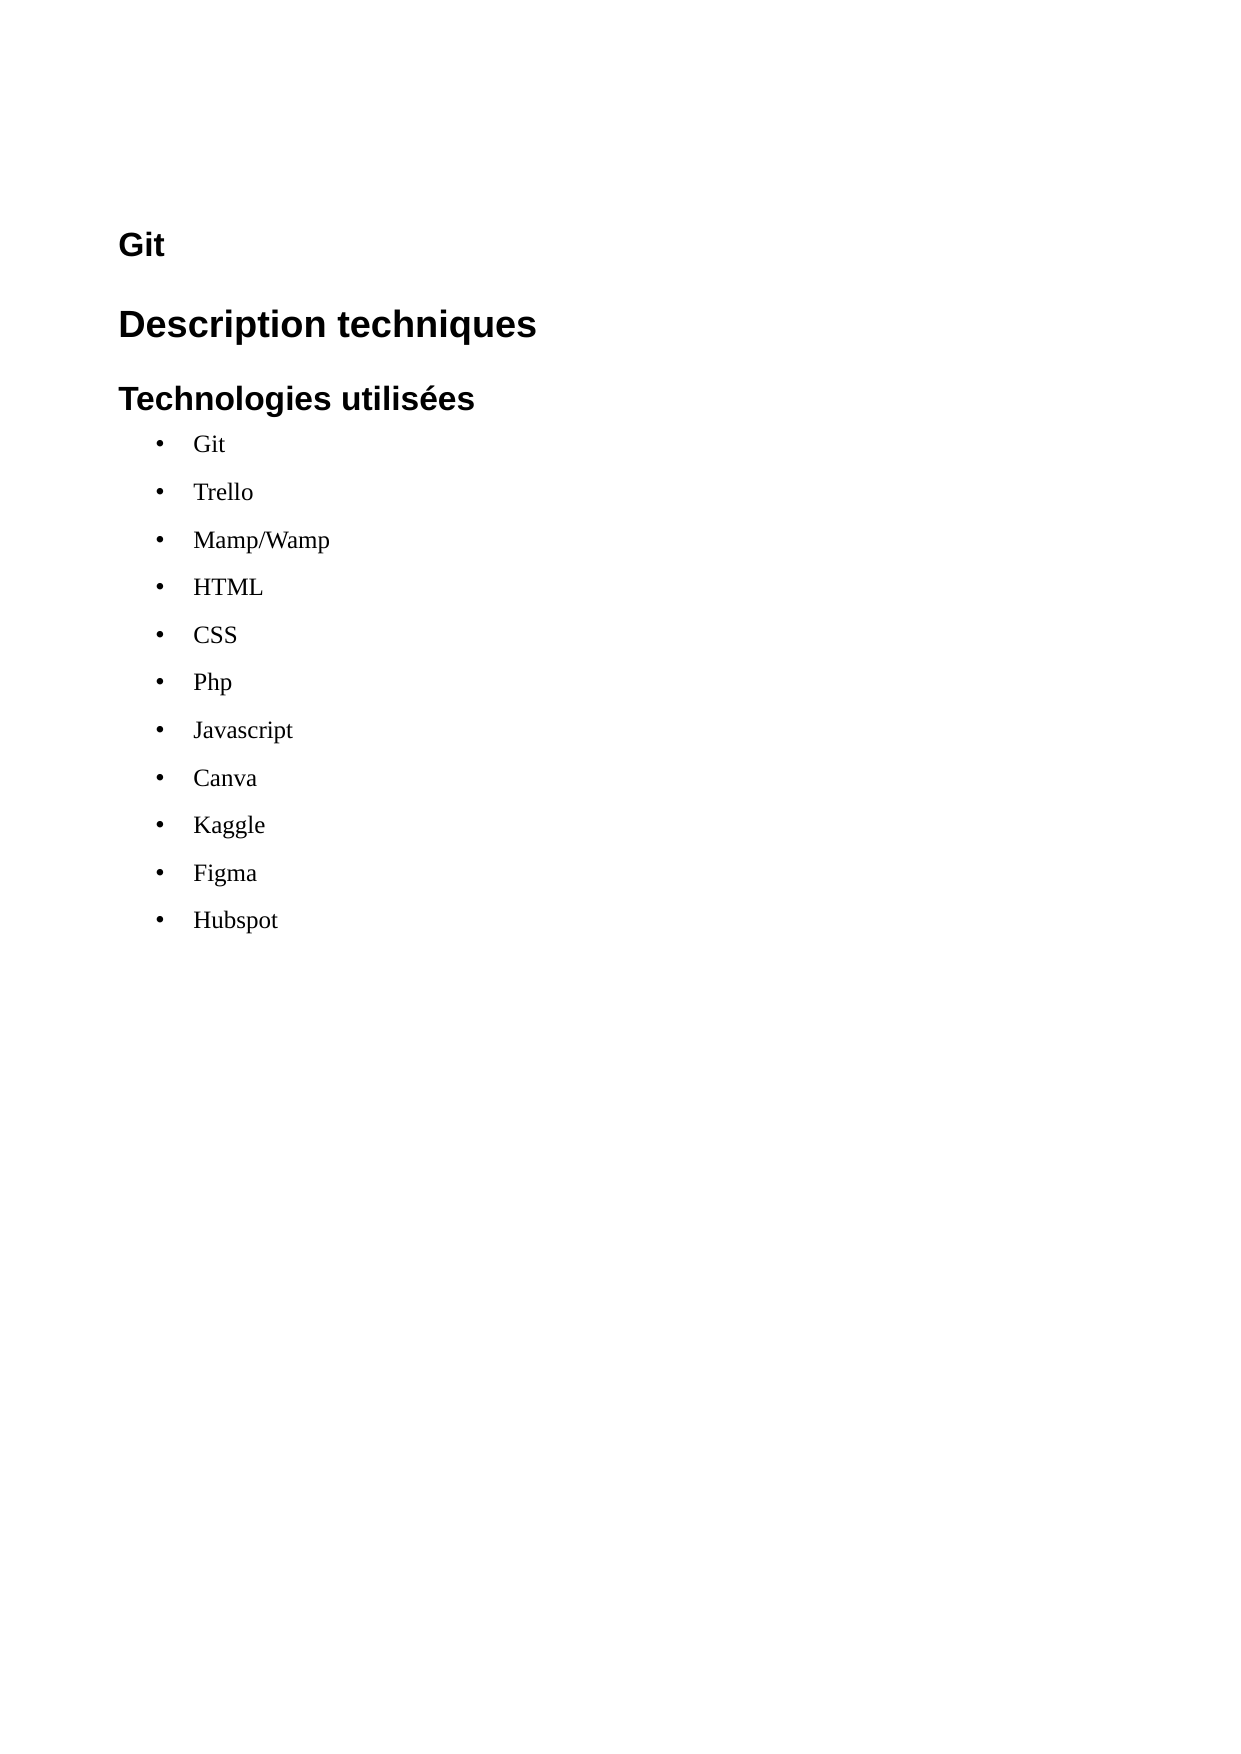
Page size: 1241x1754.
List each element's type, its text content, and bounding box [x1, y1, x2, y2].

list Kaggle [156, 810, 1122, 839]
list Figma [156, 858, 1122, 887]
list CSS [156, 620, 1122, 649]
list HTML [156, 572, 1122, 601]
list Canva [156, 763, 1122, 791]
subtitle Git [118, 225, 1122, 264]
subtitle Description techniques [118, 301, 1122, 345]
list Php [156, 667, 1122, 696]
list Mamp/Wamp [156, 525, 1122, 553]
subtitle Technologies utilisées [118, 378, 1122, 417]
list Git [156, 429, 1122, 458]
list Trello [156, 477, 1122, 506]
list Hubspot [156, 906, 1122, 934]
list Javascript [156, 715, 1122, 744]
